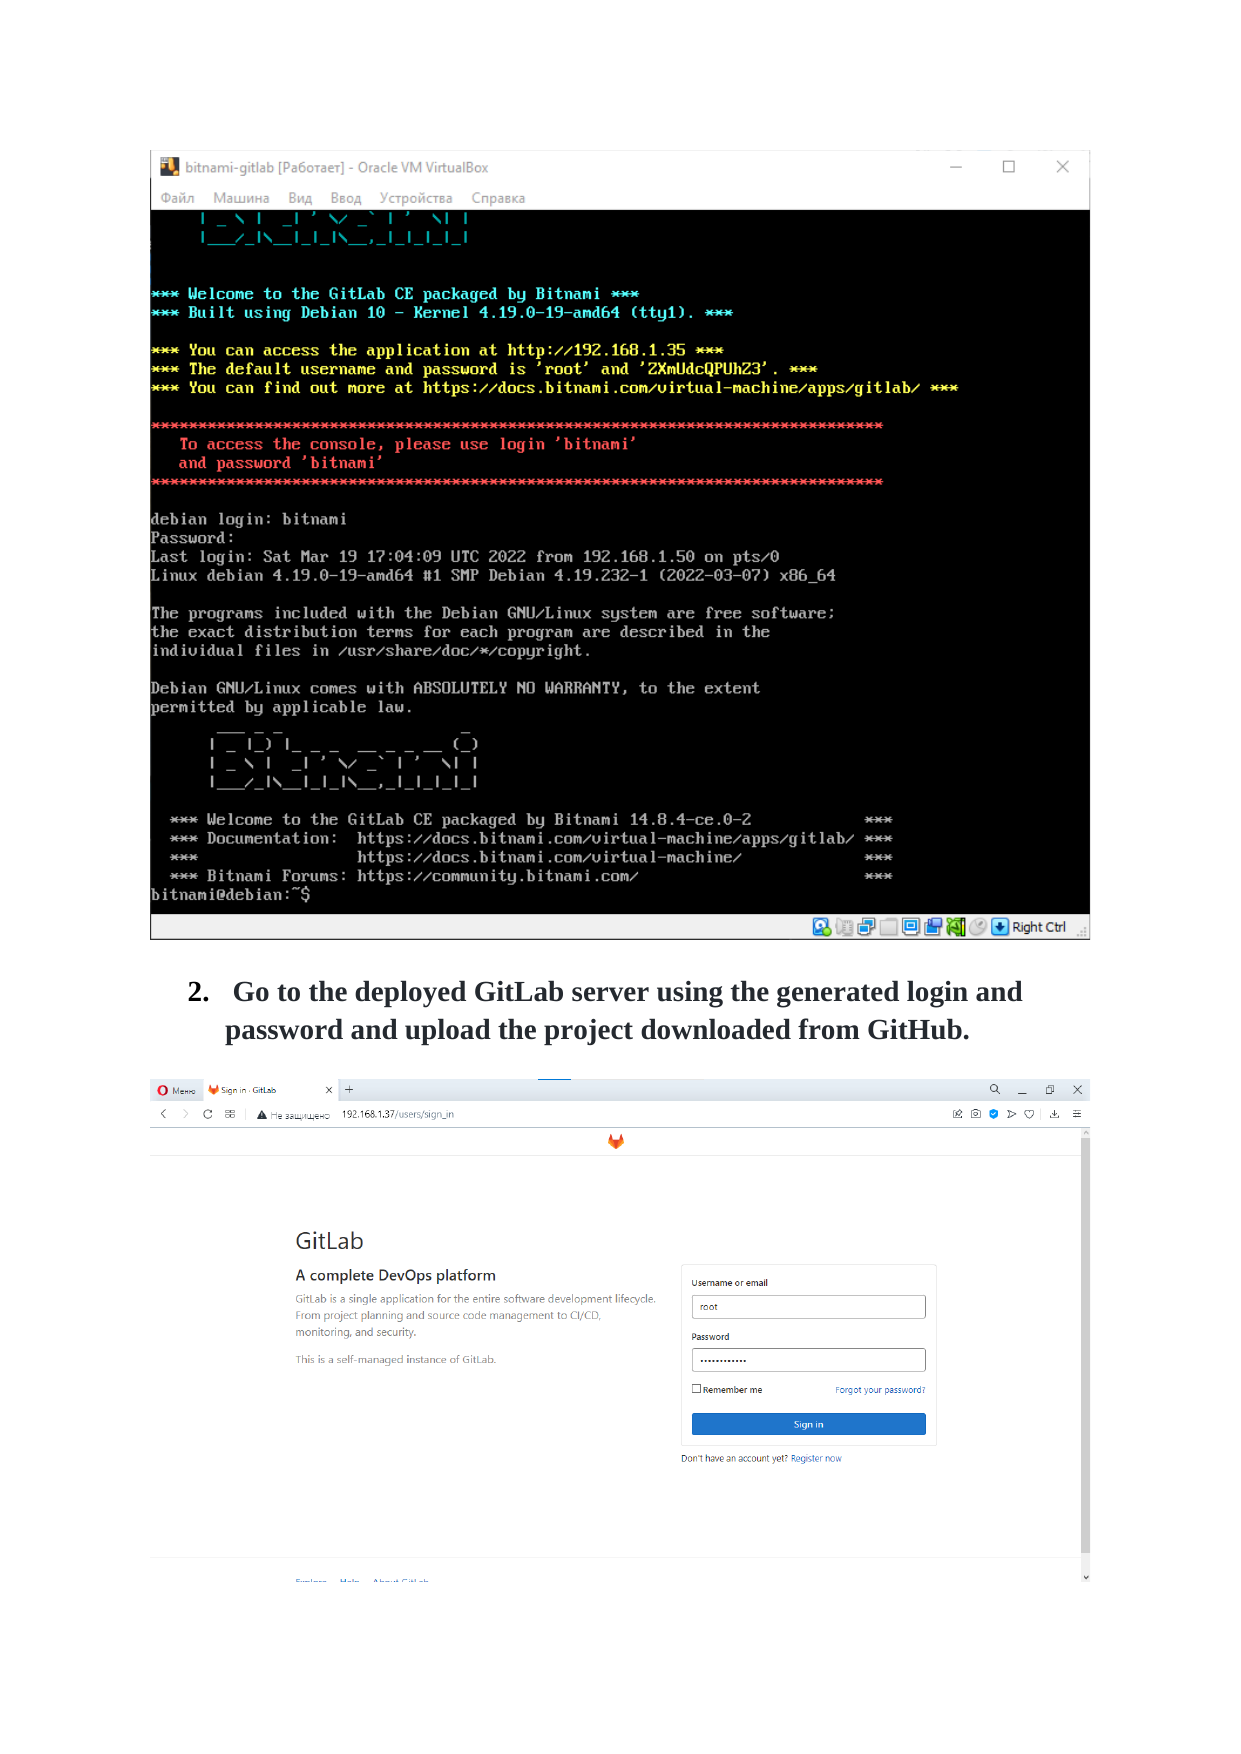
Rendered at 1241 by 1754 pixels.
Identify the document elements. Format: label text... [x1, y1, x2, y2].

list Go to the deployed GitLab server using the generated login and password and upload the project downloaded from GitHub. [187, 974, 1090, 1076]
picture [150, 150, 1091, 940]
picture [150, 1079, 1091, 1582]
